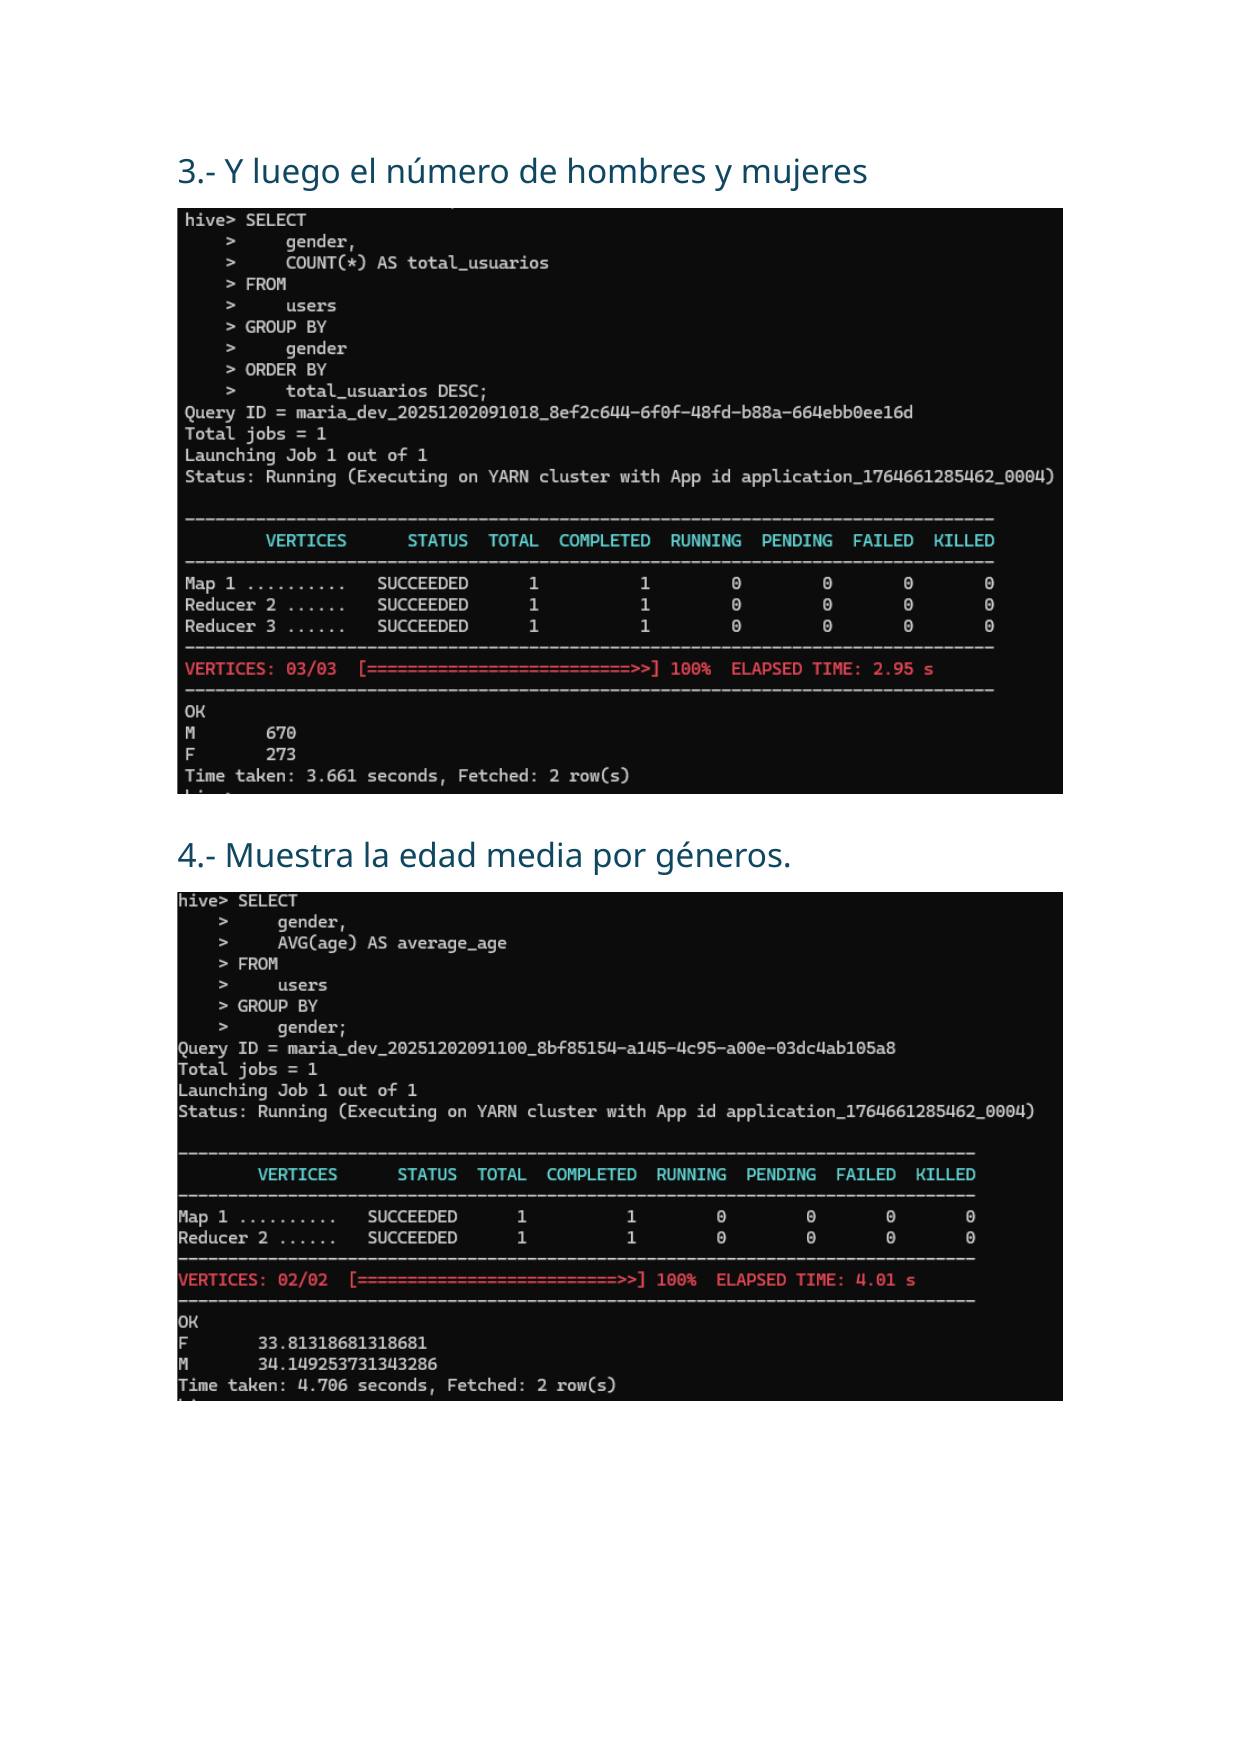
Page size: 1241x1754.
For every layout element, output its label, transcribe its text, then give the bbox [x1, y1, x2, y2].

subtitle 3.- Y luego el número de hombres y mujeres [177, 148, 1063, 193]
subtitle 4.- Muestra la edad media por géneros. [177, 832, 1063, 877]
